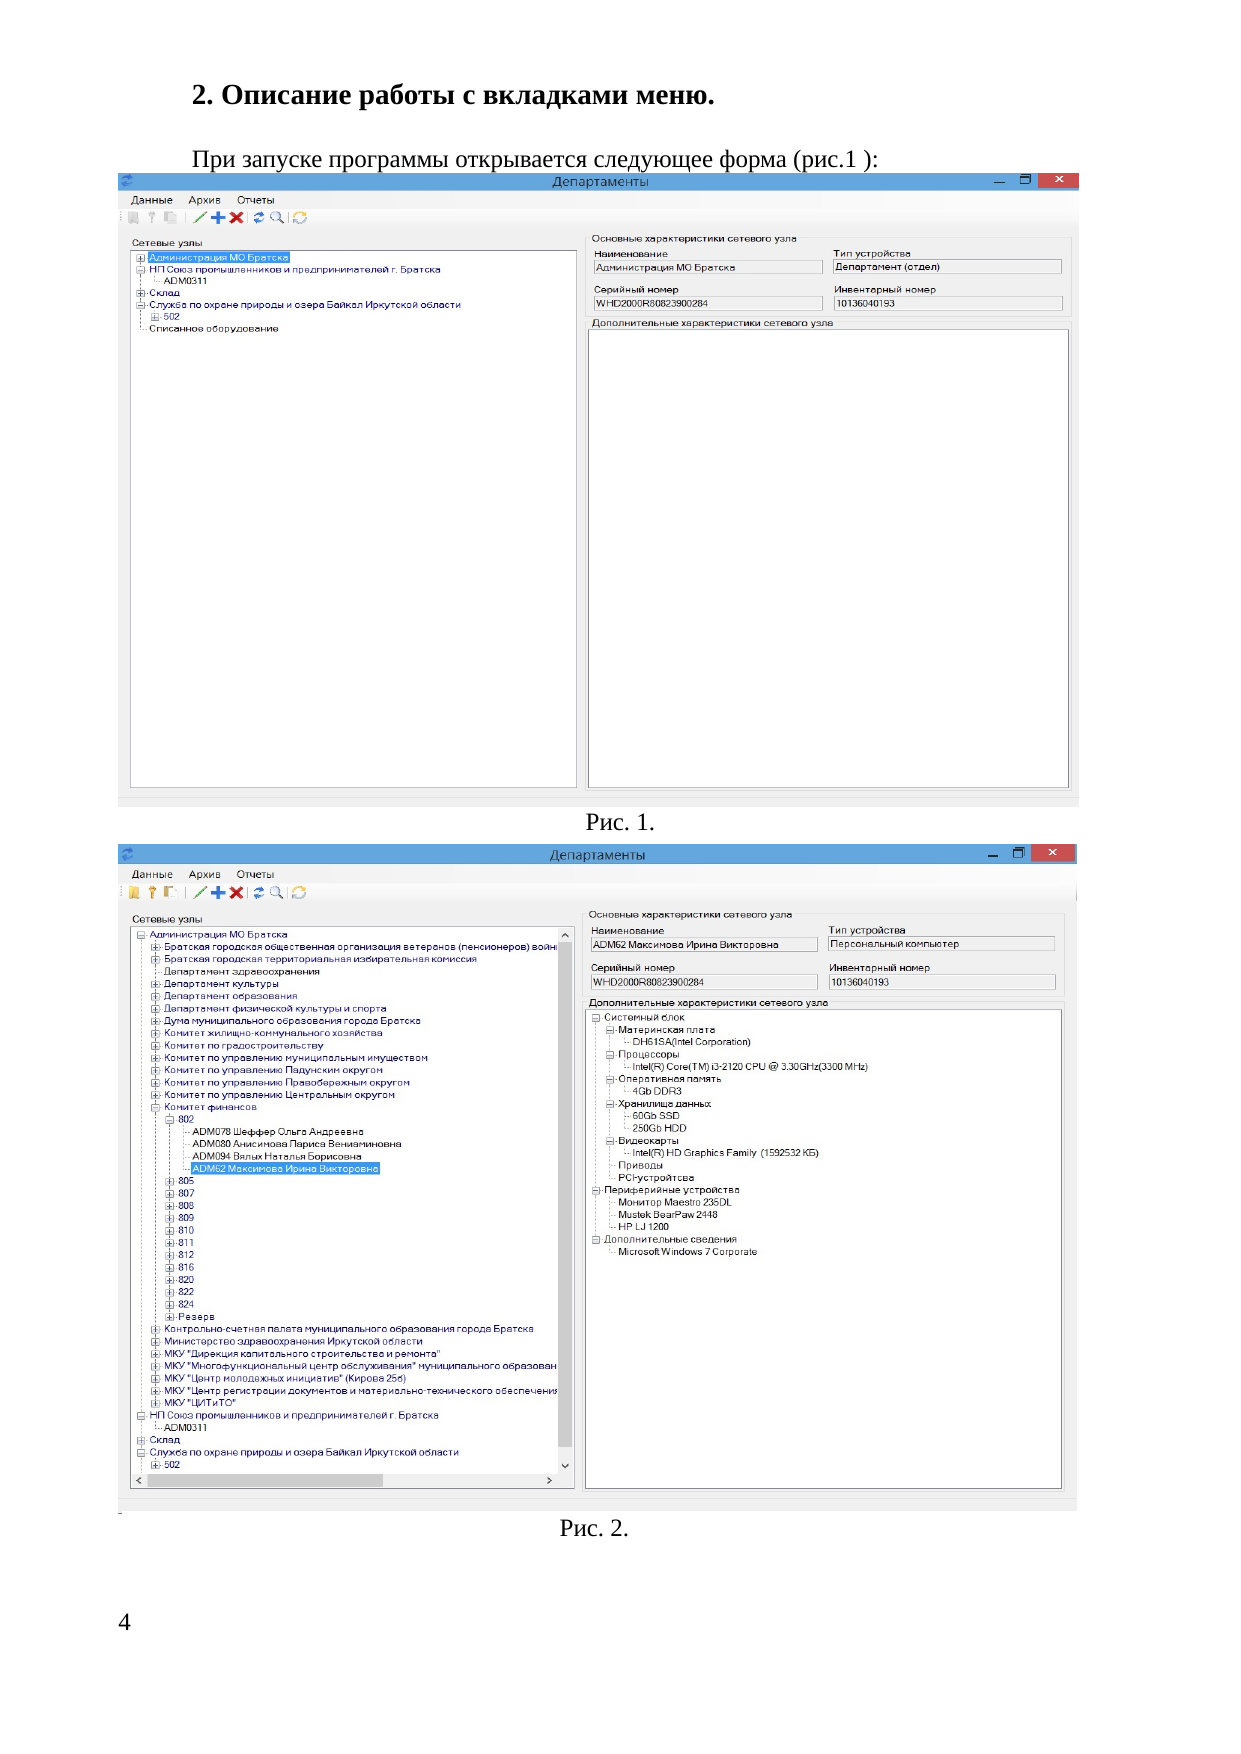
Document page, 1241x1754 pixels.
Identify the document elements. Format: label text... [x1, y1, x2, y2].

picture [118, 173, 1079, 807]
text При запуске программы открывается следующее форма (рис.1 ): [118, 144, 1122, 173]
picture [118, 844, 1078, 1514]
text Рис. 2. [118, 836, 1122, 1542]
text 2. Описание работы с вкладками меню. [118, 77, 1122, 111]
text Рис. 1. [118, 173, 1122, 836]
